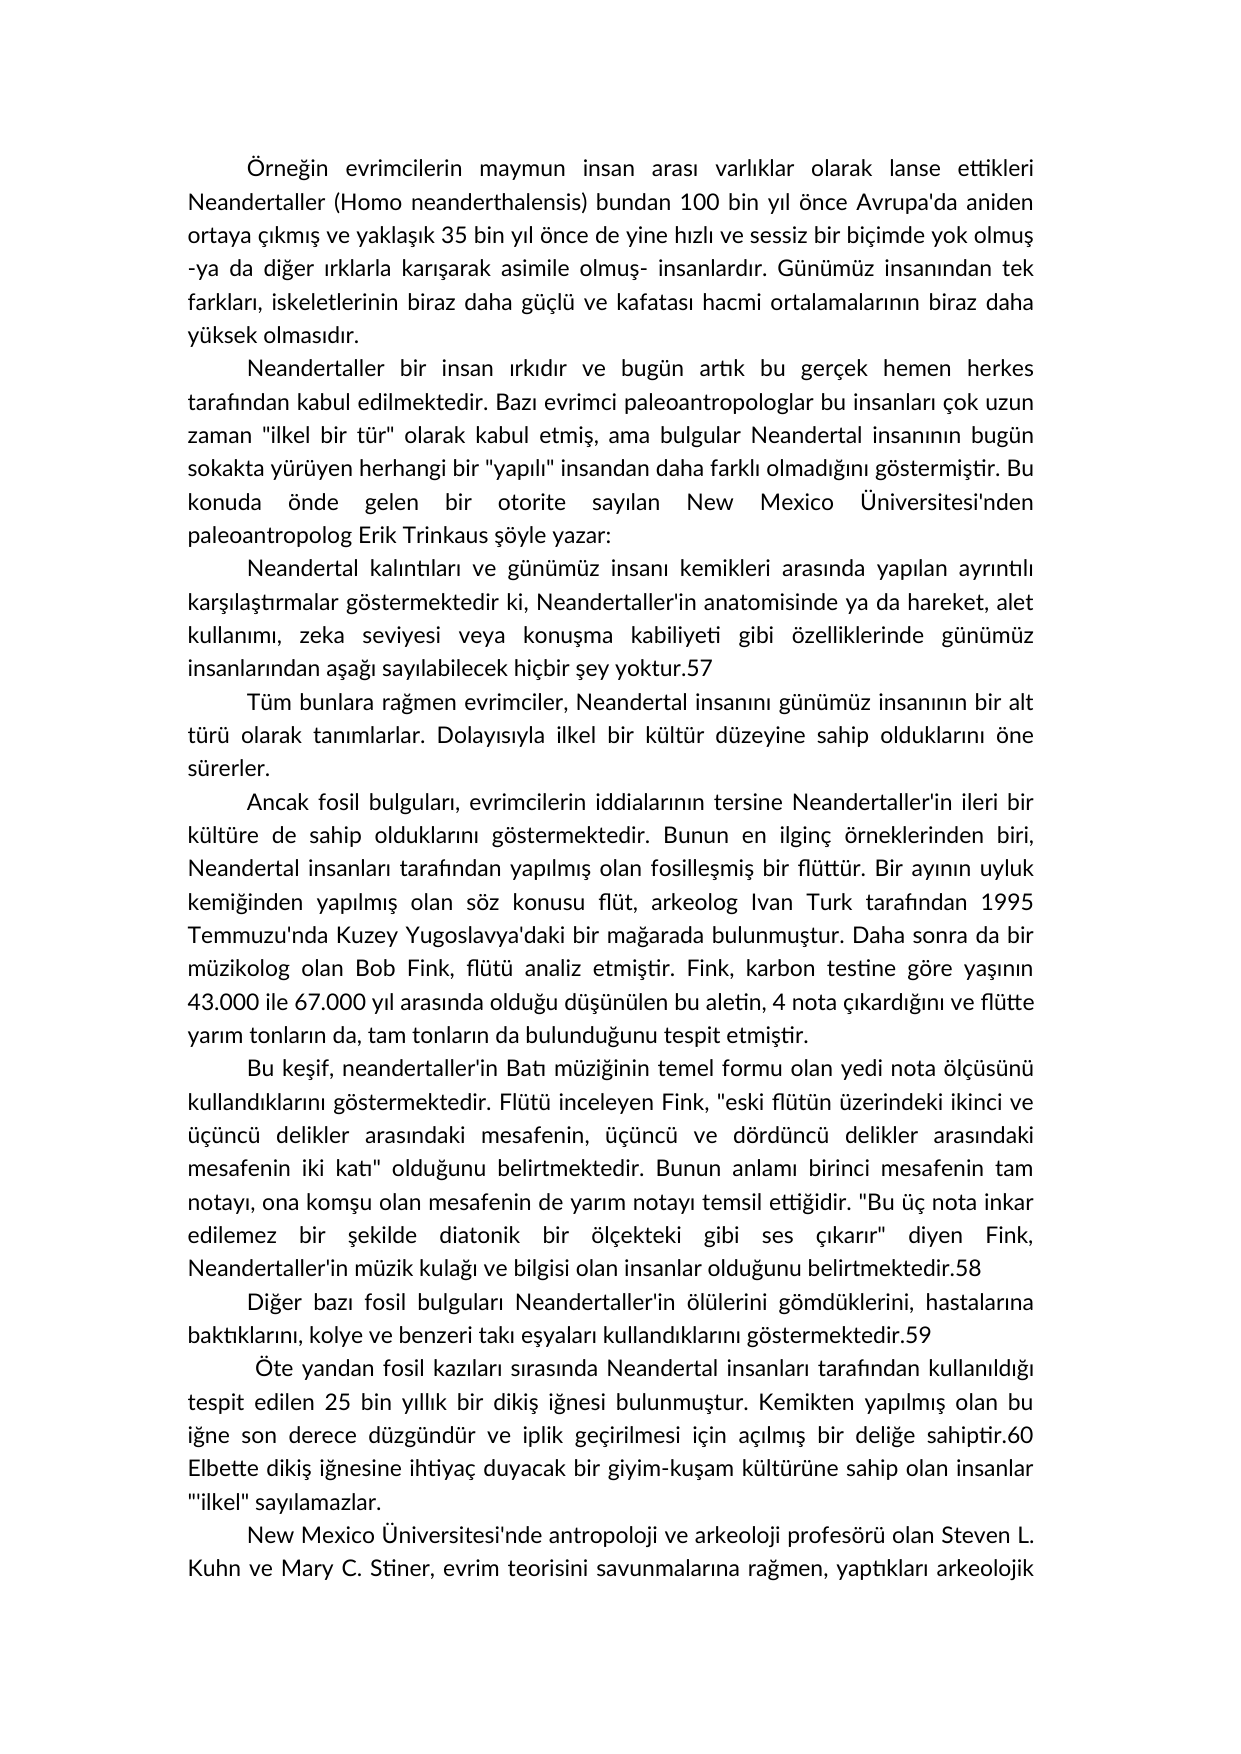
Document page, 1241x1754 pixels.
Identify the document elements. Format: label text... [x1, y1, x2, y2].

text New Mexico Üniversitesi'nde antropoloji ve arkeoloji profesörü olan Steven L. Kuhn ve Mary C. Stiner, evrim teorisini savunmalarına rağmen, yaptıkları arkeolojik [187, 1517, 1035, 1583]
text Tüm bunlara rağmen evrimciler, Neandertal insanını günümüz insanının bir alt türü olarak tanımlarlar. Dolayısıyla ilkel bir kültür düzeyine sahip olduklarını öne sürerler. [187, 683, 1035, 783]
text Örneğin evrimcilerin maymun insan arası varlıklar olarak lanse ettikleri Neandertaller (Homo neanderthalensis) bundan 100 bin yıl önce Avrupa'da aniden ortaya çıkmış ve yaklaşık 35 bin yıl önce de yine hızlı ve sessiz bir biçimde yok olmuş -ya da diğer ırklarla karışarak asimile olmuş- insanlardır. Günümüz insanından tek farkları, iskeletlerinin biraz daha güçlü ve kafatası hacmi ortalamalarının biraz daha yüksek olmasıdır. [187, 150, 1035, 350]
text Diğer bazı fosil bulguları Neandertaller'in ölülerini gömdüklerini, hastalarına baktıklarını, kolye ve benzeri takı eşyaları kullandıklarını göstermektedir.59 [187, 1283, 1035, 1350]
text Öte yandan fosil kazıları sırasında Neandertal insanları tarafından kullanıldığı tespit edilen 25 bin yıllık bir dikiş iğnesi bulunmuştur. Kemikten yapılmış olan bu iğne son derece düzgündür ve iplik geçirilmesi için açılmış bir deliğe sahiptir.60 Elbette dikiş iğnesine ihtiyaç duyacak bir giyim-kuşam kültürüne sahip olan insanlar "'ilkel" sayılamazlar. [187, 1350, 1035, 1517]
text Bu keşif, neandertaller'in Batı müziğinin temel formu olan yedi nota ölçüsünü kullandıklarını göstermektedir. Flütü inceleyen Fink, "eski flütün üzerindeki ikinci ve üçüncü delikler arasındaki mesafenin, üçüncü ve dördüncü delikler arasındaki mesafenin iki katı" olduğunu belirtmektedir. Bunun anlamı birinci mesafenin tam notayı, ona komşu olan mesafenin de yarım notayı temsil ettiğidir. "Bu üç nota inkar edilemez bir şekilde diatonik bir ölçekteki gibi ses çıkarır" diyen Fink, Neandertaller'in müzik kulağı ve bilgisi olan insanlar olduğunu belirtmektedir.58 [187, 1050, 1035, 1283]
text Neandertal kalıntıları ve günümüz insanı kemikleri arasında yapılan ayrıntılı karşılaştırmalar göstermektedir ki, Neandertaller'in anatomisinde ya da hareket, alet kullanımı, zeka seviyesi veya konuşma kabiliyeti gibi özelliklerinde günümüz insanlarından aşağı sayılabilecek hiçbir şey yoktur.57 [187, 550, 1035, 683]
text Ancak fosil bulguları, evrimcilerin iddialarının tersine Neandertaller'in ileri bir kültüre de sahip olduklarını göstermektedir. Bunun en ilginç örneklerinden biri, Neandertal insanları tarafından yapılmış olan fosilleşmiş bir flüttür. Bir ayının uyluk kemiğinden yapılmış olan söz konusu flüt, arkeolog Ivan Turk tarafından 1995 Temmuzu'nda Kuzey Yugoslavya'daki bir mağarada bulunmuştur. Daha sonra da bir müzikolog olan Bob Fink, flütü analiz etmiştir. Fink, karbon testine göre yaşının 43.000 ile 67.000 yıl arasında olduğu düşünülen bu aletin, 4 nota çıkardığını ve flütte yarım tonların da, tam tonların da bulunduğunu tespit etmiştir. [187, 783, 1035, 1050]
text Neandertaller bir insan ırkıdır ve bugün artık bu gerçek hemen herkes tarafından kabul edilmektedir. Bazı evrimci paleoantropologlar bu insanları çok uzun zaman "ilkel bir tür" olarak kabul etmiş, ama bulgular Neandertal insanının bugün sokakta yürüyen herhangi bir "yapılı" insandan daha farklı olmadığını göstermiştir. Bu konuda önde gelen bir otorite sayılan New Mexico Üniversitesi'nden paleoantropolog Erik Trinkaus şöyle yazar: [187, 350, 1035, 550]
